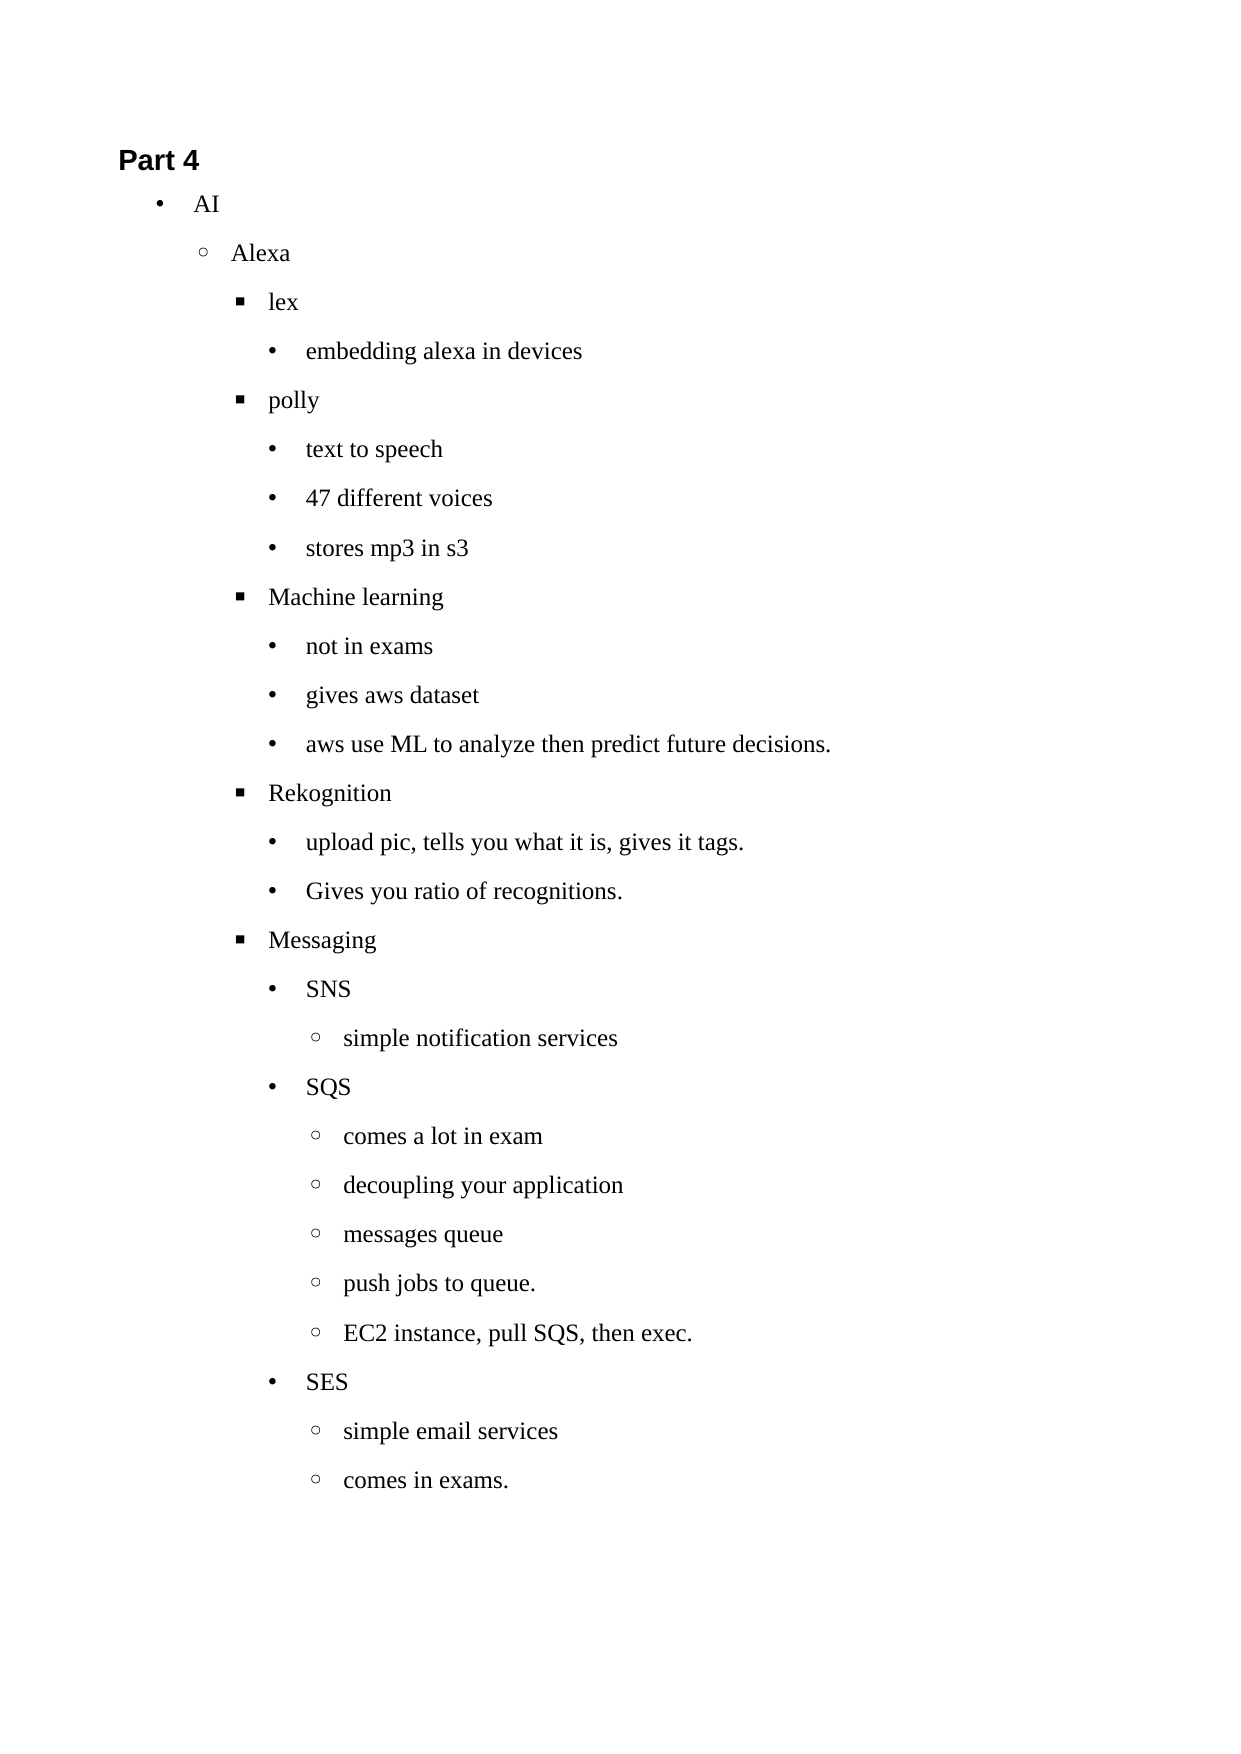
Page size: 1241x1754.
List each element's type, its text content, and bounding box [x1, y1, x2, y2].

list push jobs to queue. [306, 1268, 1122, 1297]
list aws use ML to analyze then predict future decisions. [268, 729, 1122, 758]
list Rekognition [231, 778, 1122, 807]
list stores mp3 in s3 [268, 533, 1122, 561]
list lex [231, 287, 1122, 316]
subtitle Part 4 [118, 143, 1122, 177]
list embedding alexa in devices [268, 336, 1122, 365]
list EC2 instance, pull SQS, then exec. [306, 1318, 1122, 1346]
list polly [231, 385, 1122, 414]
list simple notification services [306, 1023, 1122, 1052]
list SNS [268, 974, 1122, 1003]
list Messaging [231, 925, 1122, 954]
list upload pic, tells you what it is, gives it tags. [268, 827, 1122, 856]
list Gives you ratio of recognitions. [268, 876, 1122, 905]
list Machine learning [231, 582, 1122, 610]
list not in exams [268, 631, 1122, 659]
list gives aws dataset [268, 680, 1122, 708]
list simple email services [306, 1416, 1122, 1444]
list AI [156, 189, 1122, 218]
list 47 different voices [268, 483, 1122, 512]
list decoupling your application [306, 1170, 1122, 1199]
list comes in exams. [306, 1465, 1122, 1493]
list comes a lot in exam [306, 1121, 1122, 1150]
list Alexa [193, 238, 1122, 267]
list SES [268, 1367, 1122, 1395]
list messages queue [306, 1219, 1122, 1248]
list SQS [268, 1072, 1122, 1101]
list text to speech [268, 434, 1122, 463]
